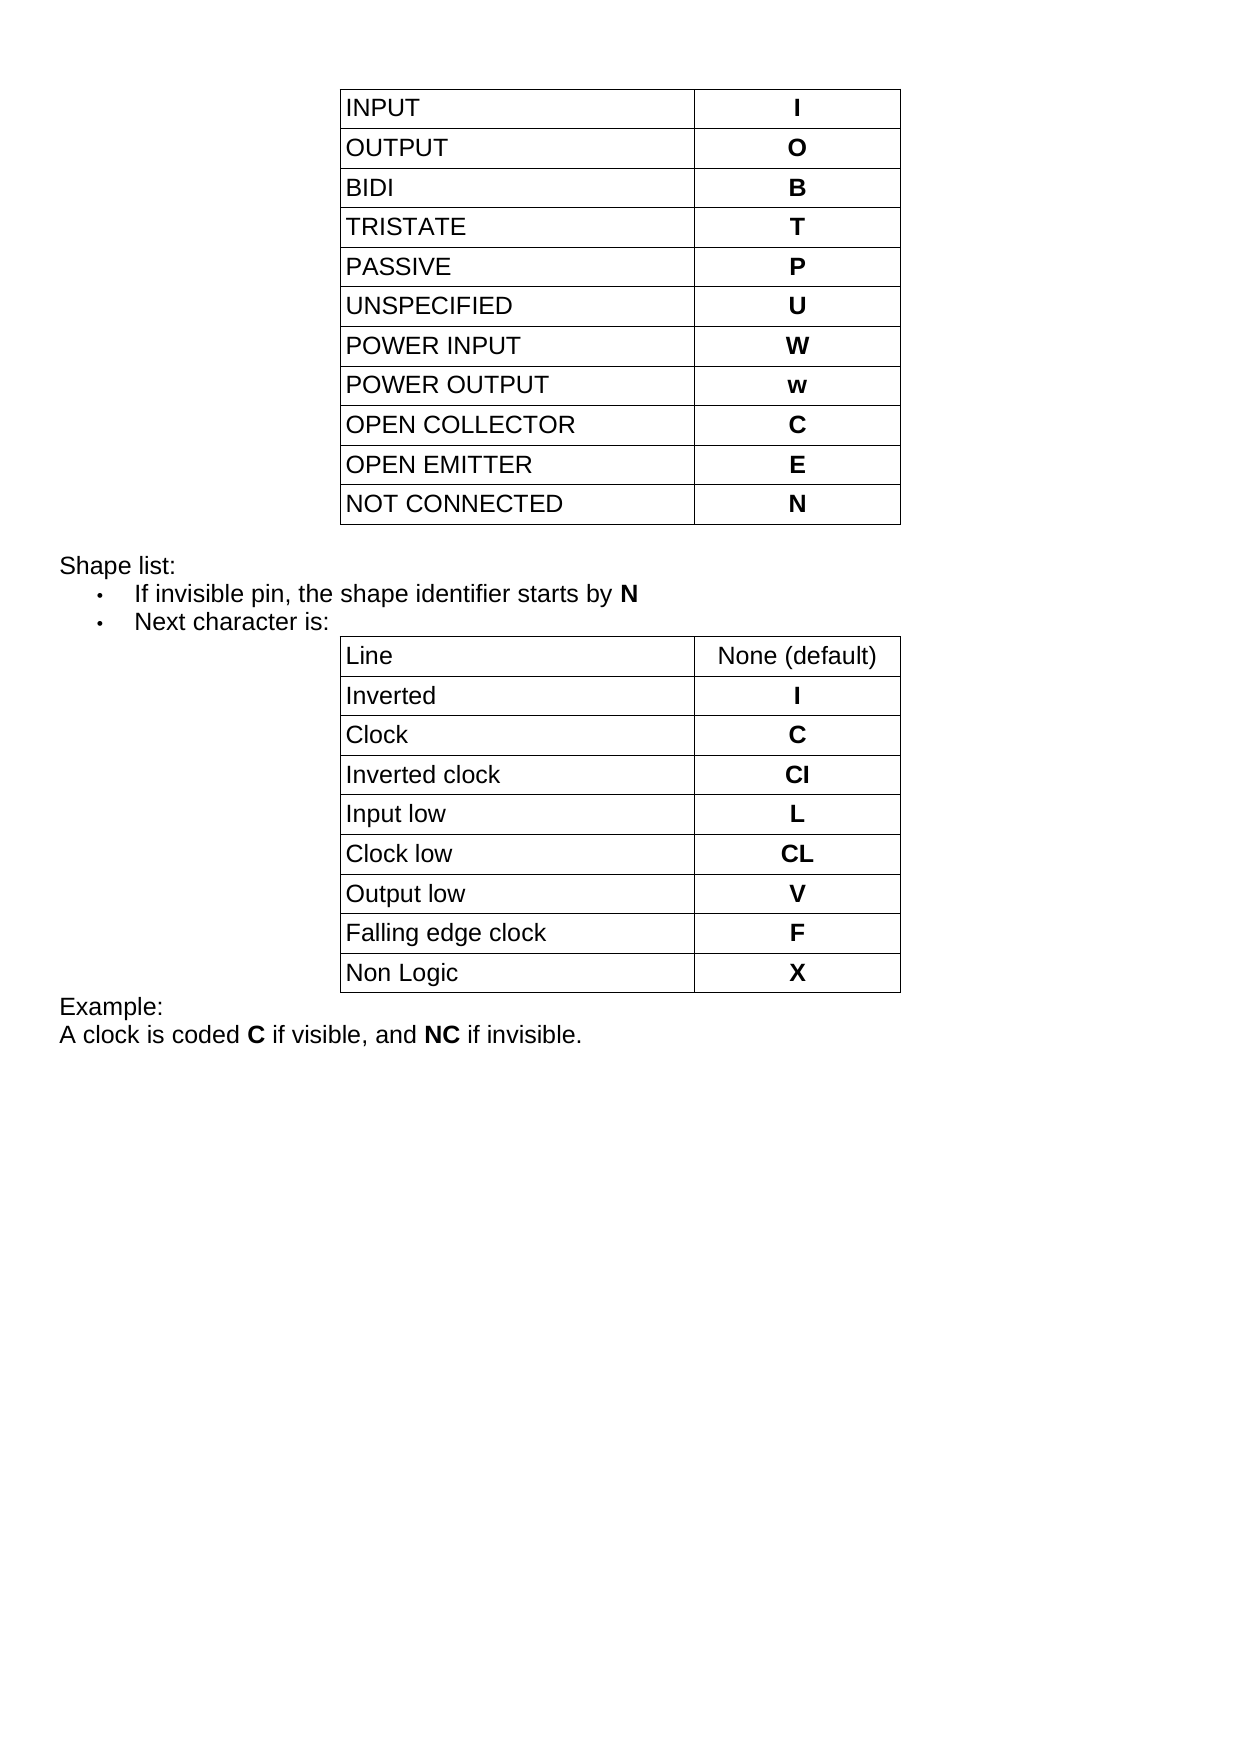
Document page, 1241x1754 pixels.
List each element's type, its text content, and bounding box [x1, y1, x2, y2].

table_cell C [695, 406, 900, 445]
table_cell OUTPUT [341, 129, 694, 168]
table_header I [695, 90, 900, 128]
table_header Line [341, 637, 694, 676]
table_cell O [695, 129, 900, 168]
table_cell UNSPECIFIED [341, 287, 694, 326]
table_cell E [695, 446, 900, 484]
table_cell w [695, 367, 900, 405]
table_cell CI [695, 756, 900, 794]
table_cell U [695, 287, 900, 326]
table_cell T [695, 208, 900, 247]
table_cell Non Logic [341, 954, 694, 992]
table_cell Input low [341, 795, 694, 834]
table_cell POWER OUTPUT [341, 367, 694, 405]
table_cell N [695, 485, 900, 524]
table_cell Clock low [341, 835, 694, 874]
table_cell OPEN COLLECTOR [341, 406, 694, 445]
text A clock is coded C if visible, and NC if invisible. [59, 1021, 1181, 1048]
table_header INPUT [341, 90, 694, 128]
table_cell OPEN EMITTER [341, 446, 694, 484]
table_cell F [695, 914, 900, 953]
text Shape list: [59, 552, 1181, 580]
table_cell Falling edge clock [341, 914, 694, 953]
table_cell L [695, 795, 900, 834]
table_cell POWER INPUT [341, 327, 694, 366]
table_cell P [695, 248, 900, 286]
table_cell CL [695, 835, 900, 874]
table_cell C [695, 716, 900, 755]
table_cell Inverted clock [341, 756, 694, 794]
table_cell B [695, 169, 900, 207]
table_cell I [695, 677, 900, 715]
table_cell Inverted [341, 677, 694, 715]
table_cell PASSIVE [341, 248, 694, 286]
table_cell NOT CONNECTED [341, 485, 694, 524]
table_cell W [695, 327, 900, 366]
list Next character is: [97, 608, 1181, 636]
table_cell X [695, 954, 900, 992]
table_header None (default) [695, 637, 900, 676]
list If invisible pin, the shape identifier starts by N [97, 580, 1181, 608]
table_cell Clock [341, 716, 694, 755]
table_cell BIDI [341, 169, 694, 207]
text Example: [59, 992, 1181, 1021]
table_cell Output low [341, 875, 694, 913]
table_cell TRISTATE [341, 208, 694, 247]
table_cell V [695, 875, 900, 913]
